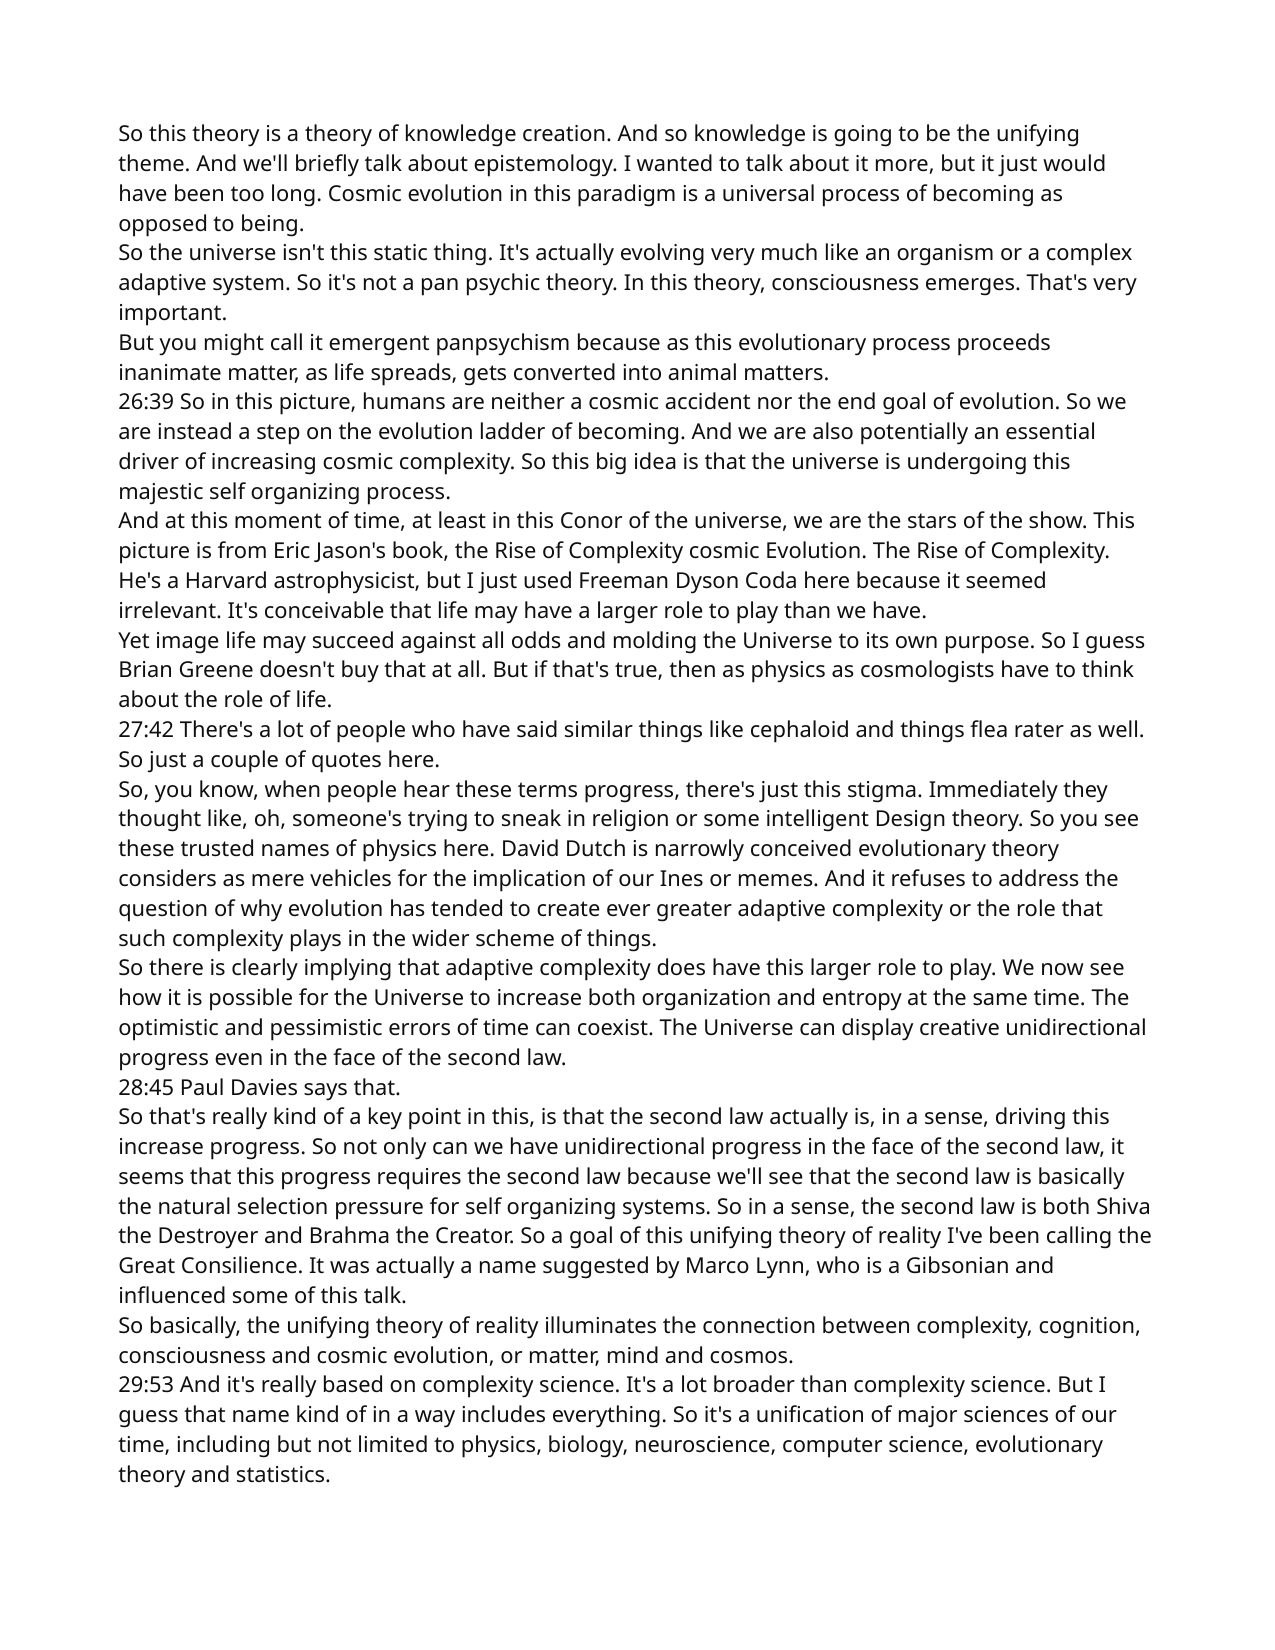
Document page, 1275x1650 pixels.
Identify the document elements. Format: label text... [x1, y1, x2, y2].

text So this theory is a theory of knowledge creation. And so knowledge is going to be the unifying theme. And we'll briefly talk about epistemology. I wanted to talk about it more, but it just would have been too long. Cosmic evolution in this paradigm is a universal process of becoming as opposed to being. [118, 118, 1157, 237]
text But you might call it emergent panpsychism because as this evolutionary process proceeds inanimate matter, as life spreads, gets converted into animal matters. [118, 327, 1157, 386]
text So, you know, when people hear these terms progress, there's just this stigma. Immediately they thought like, oh, someone's trying to sneak in religion or some intelligent Design theory. So you see these trusted names of physics here. David Dutch is narrowly conceived evolutionary theory considers as mere vehicles for the implication of our Ines or memes. And it refuses to address the question of why evolution has tended to create ever greater adaptive complexity or the role that such complexity plays in the wider scheme of things. [118, 773, 1157, 952]
text Yet image life may succeed against all odds and molding the Universe to its own purpose. So I guess Brian Greene doesn't buy that at all. But if that's true, then as physics as cosmologists have to think about the role of life. [118, 624, 1157, 714]
text And at this moment of time, at least in this Conor of the universe, we are the stars of the show. This picture is from Eric Jason's book, the Rise of Complexity cosmic Evolution. The Rise of Complexity. He's a Harvard astrophysicist, but I just used Freeman Dyson Coda here because it seemed irrelevant. It's conceivable that life may have a larger role to play than we have. [118, 505, 1157, 624]
text 28:45 Paul Davies says that. [118, 1071, 1157, 1101]
text So there is clearly implying that adaptive complexity does have this larger role to play. We now see how it is possible for the Universe to increase both organization and entropy at the same time. The optimistic and pessimistic errors of time can coexist. The Universe can display creative unidirectional progress even in the face of the second law. [118, 952, 1157, 1071]
text 27:42 There's a lot of people who have said similar things like cephaloid and things flea rater as well. So just a couple of quotes here. [118, 714, 1157, 773]
text 26:39 So in this picture, humans are neither a cosmic accident nor the end goal of evolution. So we are instead a step on the evolution ladder of becoming. And we are also potentially an essential driver of increasing cosmic complexity. So this big idea is that the universe is undergoing this majestic self organizing process. [118, 386, 1157, 505]
text So the universe isn't this static thing. It's actually evolving very much like an organism or a complex adaptive system. So it's not a pan psychic theory. In this theory, consciousness emerges. That's very important. [118, 237, 1157, 327]
text So basically, the unifying theory of reality illuminates the connection between complexity, cognition, consciousness and cosmic evolution, or matter, mind and cosmos. [118, 1310, 1157, 1369]
text 29:53 And it's really based on complexity science. It's a lot broader than complexity science. But I guess that name kind of in a way includes everything. So it's a unification of major sciences of our time, including but not limited to physics, biology, neuroscience, computer science, evolutionary theory and statistics. [118, 1369, 1157, 1488]
text So that's really kind of a key point in this, is that the second law actually is, in a sense, driving this increase progress. So not only can we have unidirectional progress in the face of the second law, it seems that this progress requires the second law because we'll see that the second law is basically the natural selection pressure for self organizing systems. So in a sense, the second law is both Shiva the Destroyer and Brahma the Creator. So a goal of this unifying theory of reality I've been calling the Great Consilience. It was actually a name suggested by Marco Lynn, who is a Gibsonian and influenced some of this talk. [118, 1101, 1157, 1310]
